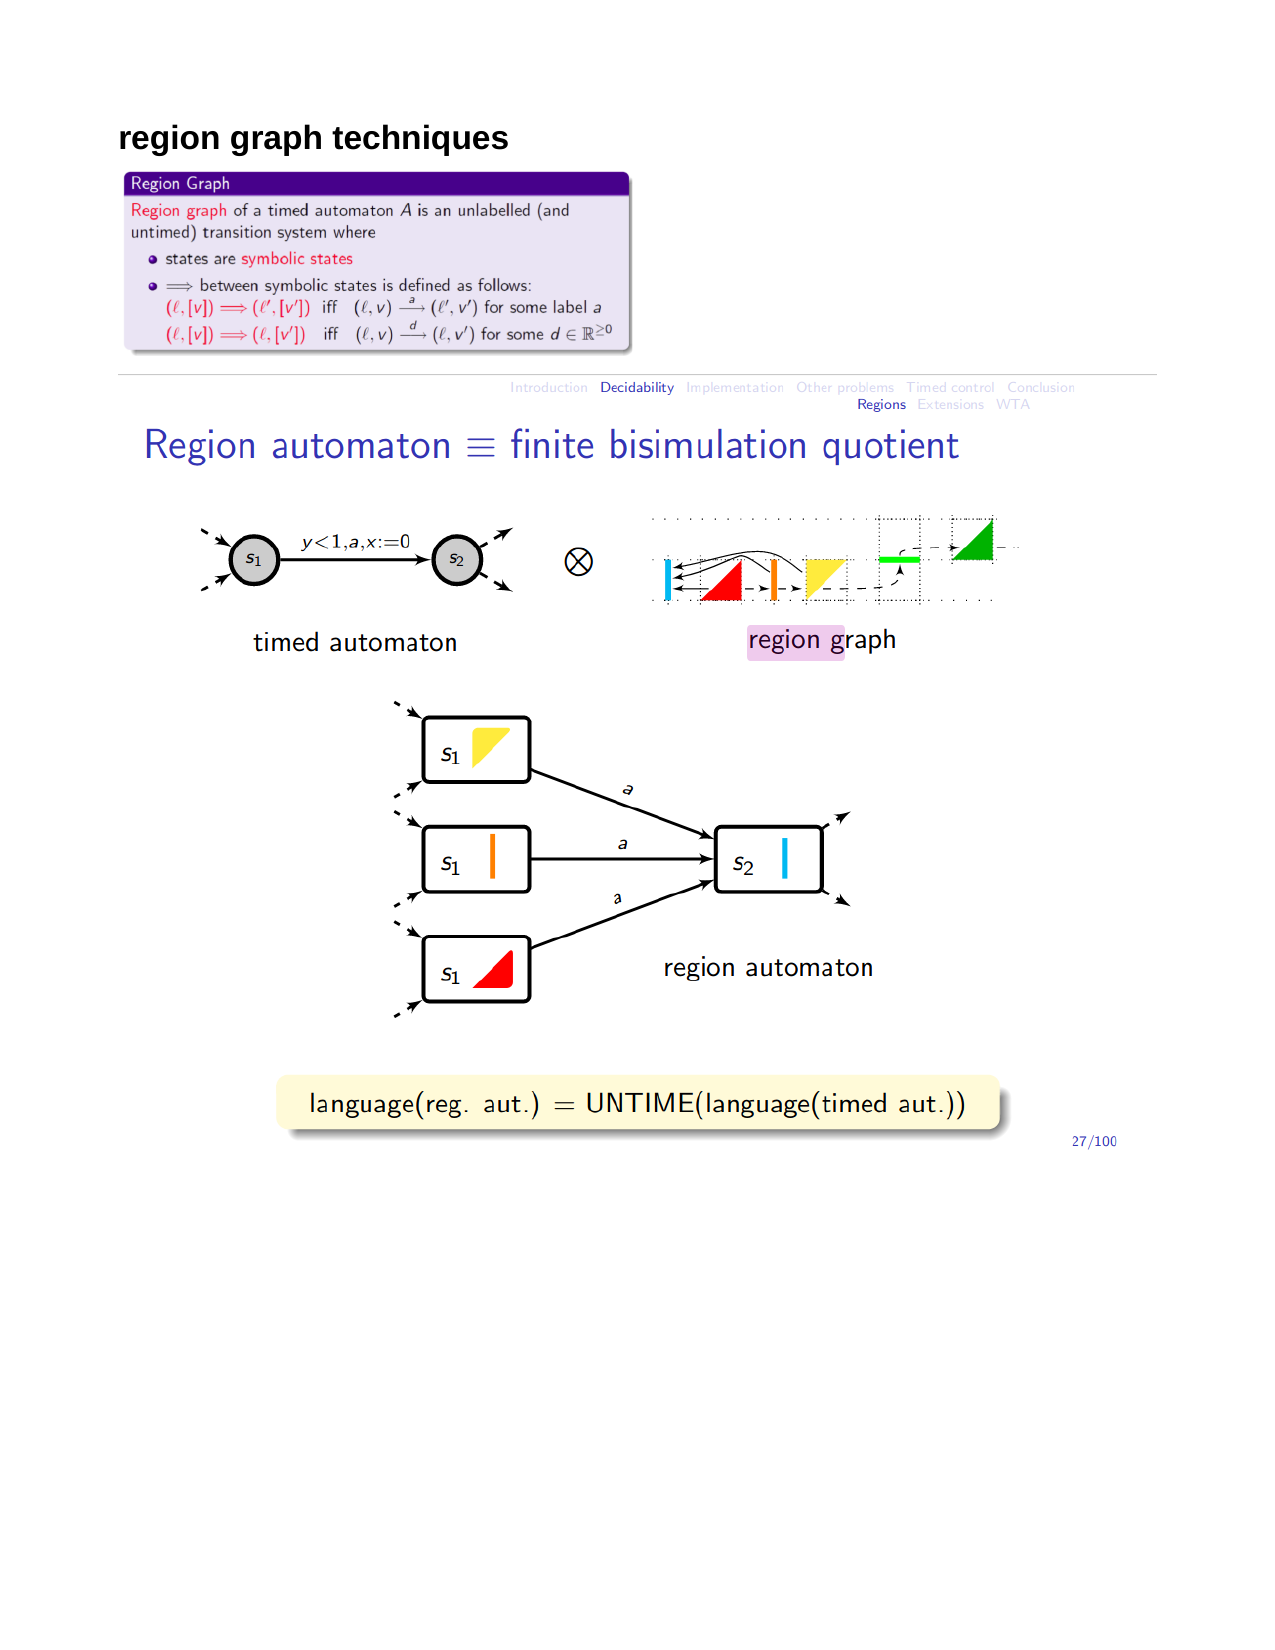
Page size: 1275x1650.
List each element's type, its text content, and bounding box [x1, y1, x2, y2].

picture [118, 169, 633, 356]
picture [118, 374, 1157, 1154]
subtitle region graph techniques [118, 118, 1157, 157]
